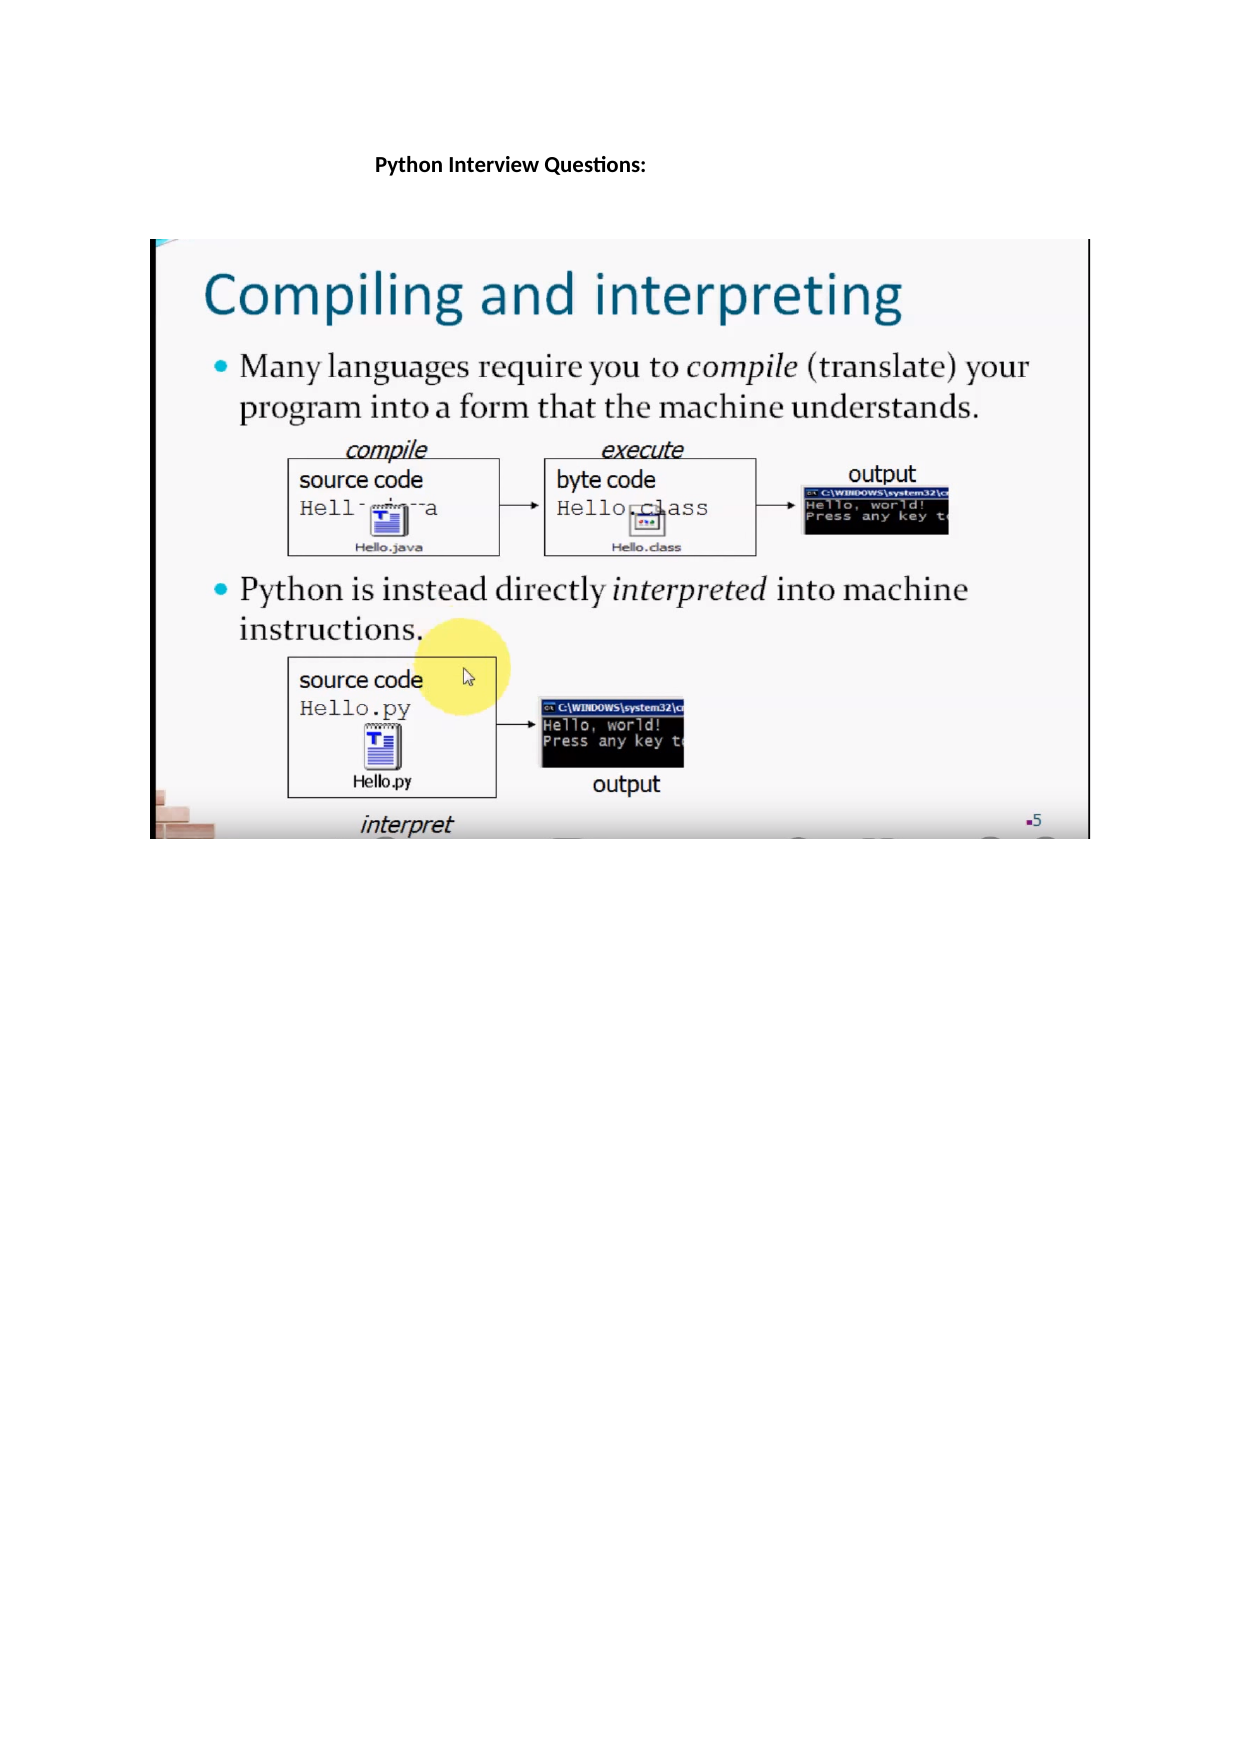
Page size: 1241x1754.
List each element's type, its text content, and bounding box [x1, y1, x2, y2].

text Python Interview Questions: [300, 150, 1090, 178]
